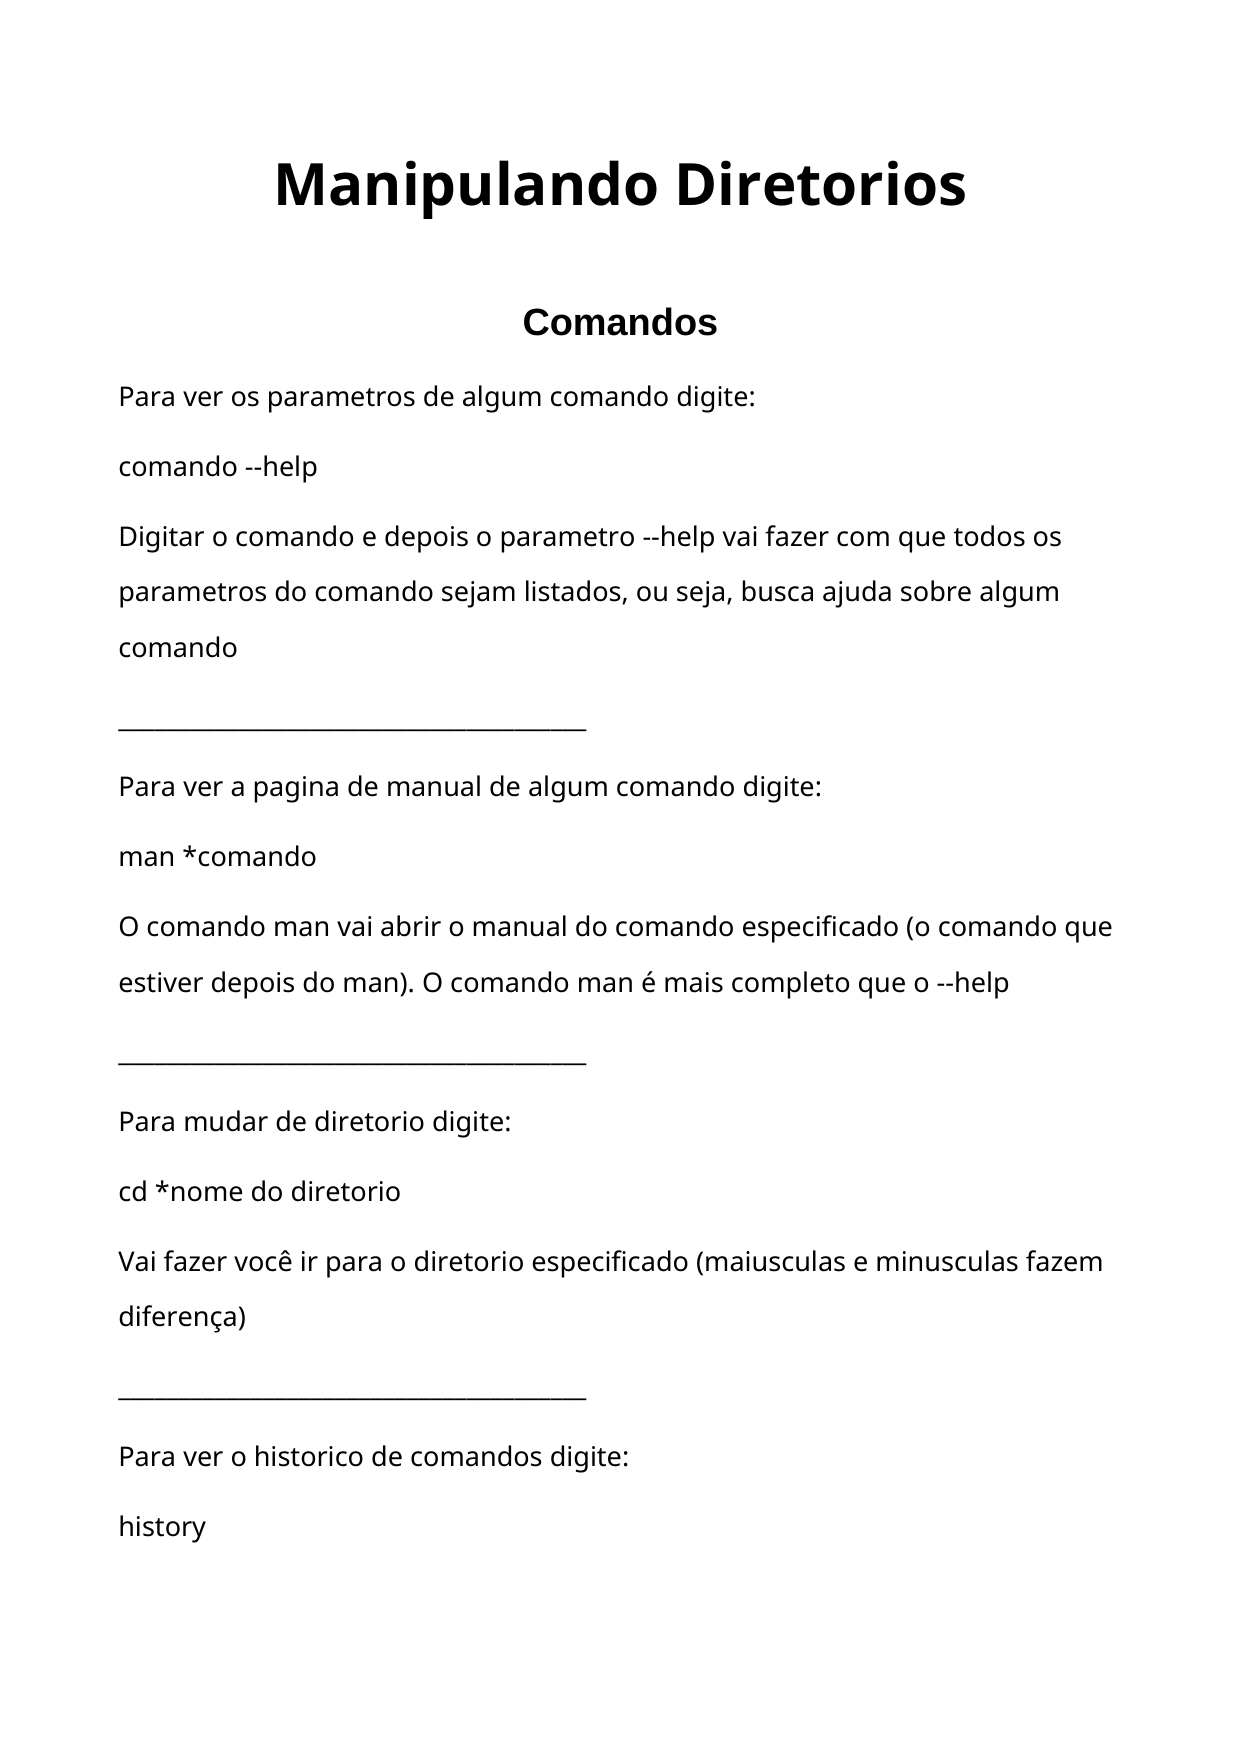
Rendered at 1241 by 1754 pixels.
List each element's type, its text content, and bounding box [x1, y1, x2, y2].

text _______________________________________ [118, 1368, 1122, 1405]
text O comando man vai abrir o manual do comando especificado (o comando que estiver depois do man). O comando man é mais completo que o --help [118, 908, 1122, 1000]
text Para mudar de diretorio digite: [118, 1103, 1122, 1140]
text cd *nome do diretorio [118, 1173, 1122, 1209]
text comando --help [118, 448, 1122, 484]
text Para ver a pagina de manual de algum comando digite: [118, 768, 1122, 805]
title Manipulando Diretorios [118, 143, 1122, 223]
text history [118, 1508, 1122, 1544]
text Vai fazer você ir para o diretorio especificado (maiusculas e minusculas fazem diferença) [118, 1243, 1122, 1335]
subtitle Comandos [118, 300, 1122, 343]
text Para ver os parametros de algum comando digite: [118, 378, 1122, 414]
text _______________________________________ [118, 1033, 1122, 1070]
text man *comando [118, 838, 1122, 875]
text Para ver o historico de comandos digite: [118, 1438, 1122, 1474]
text Digitar o comando e depois o parametro --help vai fazer com que todos os parametros do comando sejam listados, ou seja, busca ajuda sobre algum comando [118, 517, 1122, 665]
text _______________________________________ [118, 698, 1122, 735]
